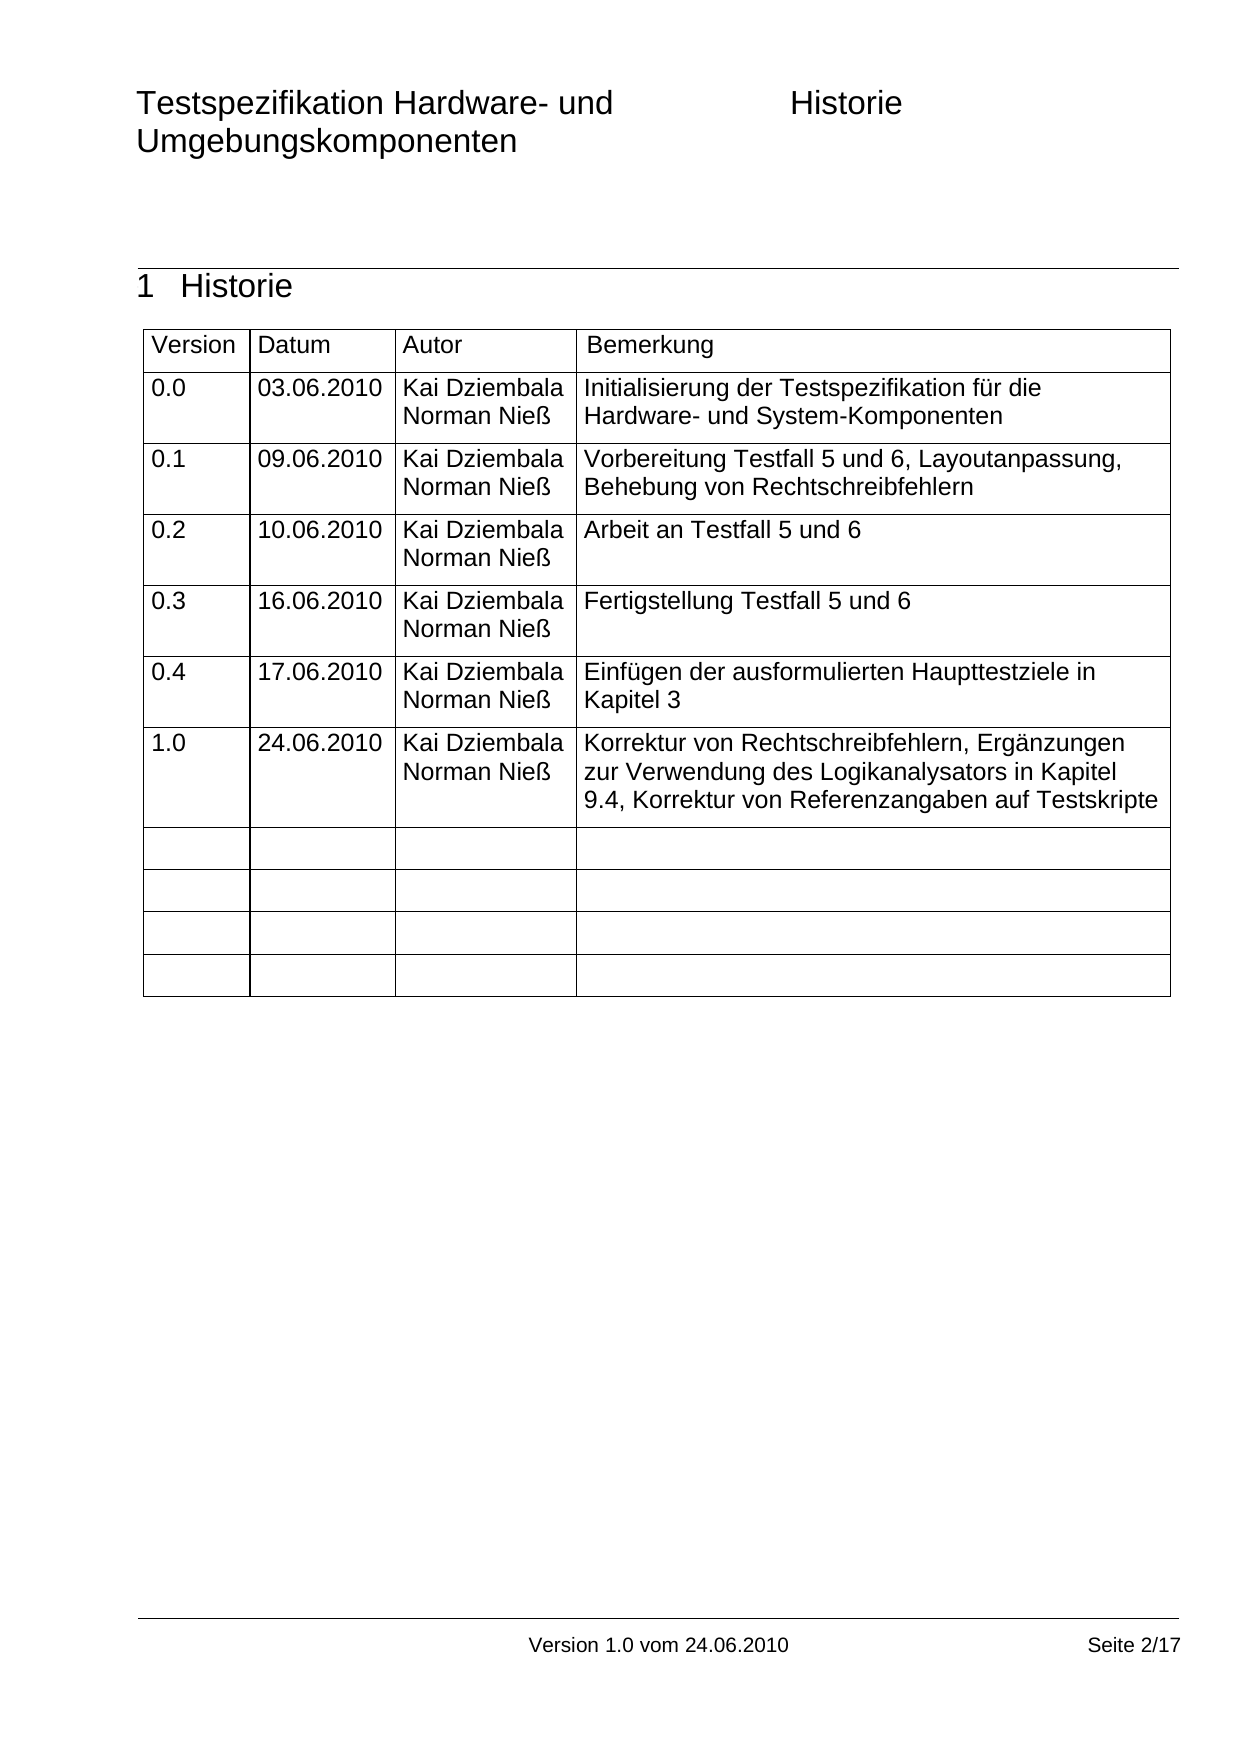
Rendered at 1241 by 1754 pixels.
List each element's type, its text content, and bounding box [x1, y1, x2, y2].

table_header Bemerkung [577, 330, 1170, 372]
table_cell Kai Dziembala Norman Nieß [396, 586, 576, 656]
table_cell [144, 955, 249, 996]
table_cell [144, 828, 249, 869]
table_cell Kai Dziembala Norman Nieß [396, 515, 576, 585]
table_cell [144, 912, 249, 953]
table_cell [251, 870, 395, 911]
table_cell [251, 828, 395, 869]
table_cell [577, 955, 1170, 996]
table_cell 0.1 [144, 444, 249, 514]
table_cell [396, 955, 576, 996]
table_cell 1.0 [144, 728, 249, 827]
table_cell 24.06.2010 [251, 728, 395, 827]
table_cell Kai Dziembala Norman Nieß [396, 657, 576, 727]
subtitle Historie [136, 289, 1181, 304]
table_cell [144, 870, 249, 911]
table_cell 03.06.2010 [251, 373, 395, 443]
table_cell [396, 828, 576, 869]
table_cell 17.06.2010 [251, 657, 395, 727]
table_cell Vorbereitung Testfall 5 und 6, Layoutanpassung, Behebung von Rechtschreibfehlern [577, 444, 1170, 514]
table_cell 10.06.2010 [251, 515, 395, 585]
table_cell 09.06.2010 [251, 444, 395, 514]
table_cell [577, 870, 1170, 911]
table_cell [396, 870, 576, 911]
table_cell [251, 912, 395, 953]
table_cell 0.3 [144, 586, 249, 656]
table_cell [577, 912, 1170, 953]
table_cell 0.0 [144, 373, 249, 443]
table_cell Kai Dziembala Norman Nieß [396, 444, 576, 514]
table_cell 16.06.2010 [251, 586, 395, 656]
table_header Autor [396, 330, 576, 372]
table_cell 0.4 [144, 657, 249, 727]
table_cell [396, 912, 576, 953]
table_cell Kai Dziembala Norman Nieß [396, 728, 576, 827]
table_header Datum [251, 330, 395, 372]
table_cell Korrektur von Rechtschreibfehlern, Ergänzungen zur Verwendung des Logikanalysators in Kapitel 9.4, Korrektur von Referenzangaben auf Testskripte [577, 728, 1170, 827]
table_header Version [144, 330, 249, 372]
table_cell Initialisierung der Testspezifikation für die Hardware- und System-Komponenten [577, 373, 1170, 443]
table_cell Kai Dziembala Norman Nieß [396, 373, 576, 443]
table_cell 0.2 [144, 515, 249, 585]
table_cell Einfügen der ausformulierten Haupttestziele in Kapitel 3 [577, 657, 1170, 727]
table_cell [251, 955, 395, 996]
table_cell Fertigstellung Testfall 5 und 6 [577, 586, 1170, 656]
table_cell Arbeit an Testfall 5 und 6 [577, 515, 1170, 585]
table_cell [577, 828, 1170, 869]
